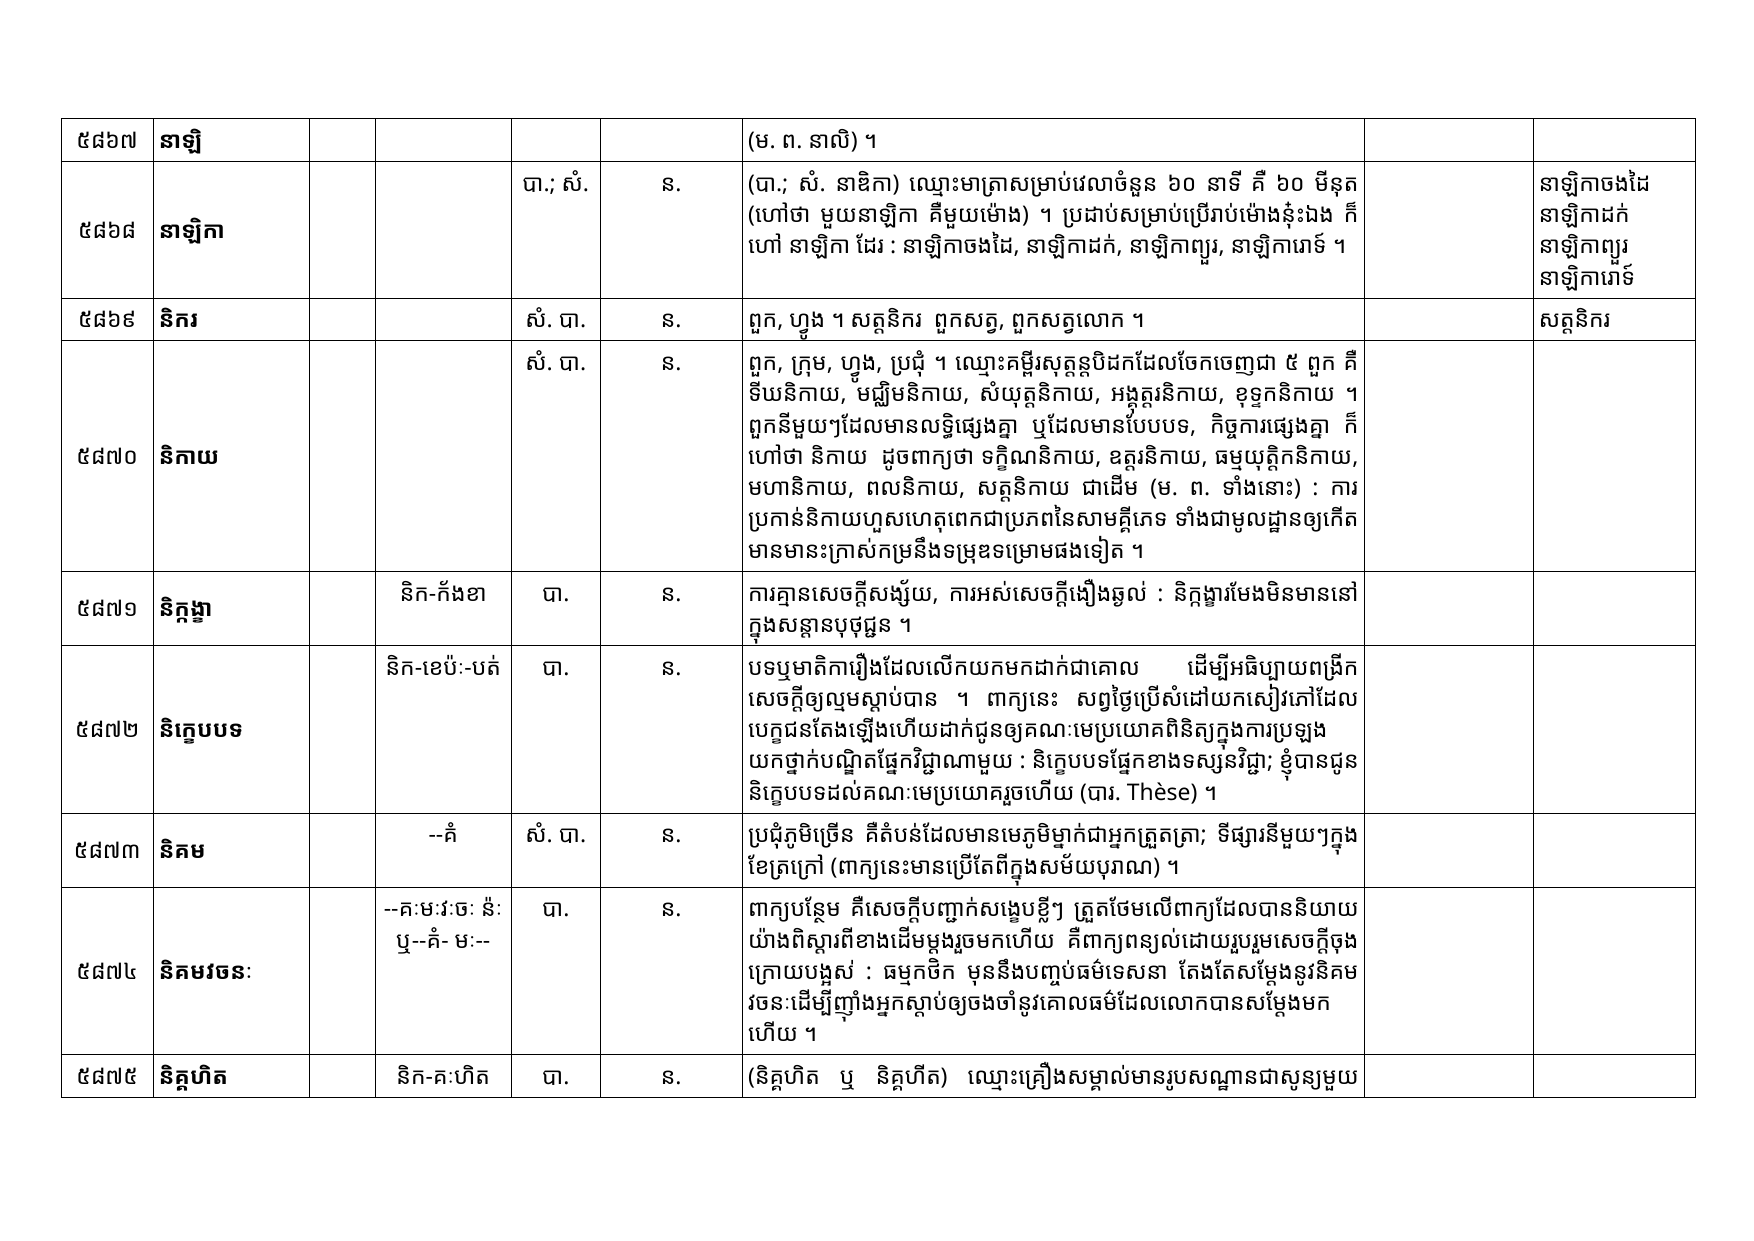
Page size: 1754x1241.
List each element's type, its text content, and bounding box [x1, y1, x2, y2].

table_cell [1534, 1055, 1695, 1097]
table_cell [1534, 572, 1695, 645]
table_cell [376, 119, 511, 161]
table_cell ន. [601, 341, 742, 571]
table_cell ៥៨៧៣ [62, 814, 153, 887]
table_cell និក-ខេប៉ៈ-បត់ [376, 646, 511, 812]
table_cell និក្កង្ខា [154, 572, 309, 645]
table_cell សំ. បា. [512, 814, 600, 887]
table_cell [1365, 299, 1533, 340]
table_cell ន. [601, 888, 742, 1054]
table_cell ៥៨៧១ [62, 572, 153, 645]
table_cell [310, 814, 375, 887]
table_cell [1534, 646, 1695, 812]
table_cell ន. [601, 814, 742, 887]
table_cell សំ. បា. [512, 299, 600, 340]
table_cell និក-ក័ងខា [376, 572, 511, 645]
table_cell ៥៨៦៧ [62, 119, 153, 161]
table_cell ៥៨៦៨ [62, 162, 153, 297]
table_cell និក្ខេបបទ [154, 646, 309, 812]
table_cell និគម​វចនៈ [154, 888, 309, 1054]
table_cell និកាយ [154, 341, 309, 571]
table_cell ប្រជុំ​ភូមិ​ច្រើន គឺ​តំបន់​ដែល​មាន​មេ​ភូមិ​ម្នាក់​ជា​អ្នក​ត្រួតត្រា; ទី​ផ្សារ​នីមួយ​ៗ​ក្នុង​ខែត្រ​ក្រៅ (ពាក្យ​នេះ​មាន​ប្រើ​តែ​ពី​ក្នុង​សម័យ​បុរាណ) ។ [743, 814, 1364, 887]
table_cell [310, 162, 375, 297]
table_cell ៥៨៧០ [62, 341, 153, 571]
table_cell (ម. ព. នាលិ) ។ [743, 119, 1364, 161]
table_cell [1365, 572, 1533, 645]
table_cell [1365, 646, 1533, 812]
table_cell និករ [154, 299, 309, 340]
table_cell [601, 119, 742, 161]
table_cell [1365, 814, 1533, 887]
table_cell សត្ត​និករ [1534, 299, 1695, 340]
table_cell ៥៨៦៩ [62, 299, 153, 340]
table_cell បទ​ឬ​មាតិកា​រឿង​ដែល​លើក​យក​មក​ដាក់​ជា​គោល ដើម្បី​អធិប្បាយ​ពង្រីក​សេចក្ដី​ឲ្យ​ល្មម​ស្ដាប់​បាន ។ ពាក្យ​នេះ សព្វ​ថ្ងៃ​ប្រើ​សំដៅ​យក​សៀវភៅ​ដែល​បេក្ខជន​តែង​ឡើង​ហើយ​ដាក់​ជូន​ឲ្យ​គណៈ​មេ​ប្រយោគ​ពិនិត្យ​ក្នុង​ការ​ប្រឡង​យក​ថ្នាក់​បណ្ឌិត​ផ្នែក​វិជ្ជា​ណា​មួយ : និក្ខេប​បទ​ផ្នែក​ខាង​ទស្សន​វិជ្ជា; ខ្ញុំ​បាន​ជូន​និក្ខេប​បទ​ដល់​គណៈ​មេ​ប្រយោគ​រួច​ហើយ (បារ. Thèse) ។ [743, 646, 1364, 812]
table_cell នាឡិកា​ចង​ដៃ នាឡិកា​ដក់ នាឡិកា​ព្យួរ នាឡិកា​រោទ៍ [1534, 162, 1695, 297]
table_cell [1534, 341, 1695, 571]
table_cell សំ. បា. [512, 341, 600, 571]
table_cell បា. [512, 646, 600, 812]
table_cell (បា.; សំ. នាឌិកា) ឈ្មោះ​មាត្រា​សម្រាប់​វេលា​ចំនួន ៦០ នាទី គឺ ៦០ មីនុត (ហៅ​ថា មួយ​នាឡិកា គឺ​មួយ​ម៉ោង) ។ ប្រដាប់​សម្រាប់​ប្រើ​រាប់​ម៉ោង​នុ៎ះ​ឯង ក៏​ហៅ នាឡិកា ដែរ : នាឡិកា​ចង​ដៃ, នាឡិកា​ដក់, នាឡិកា​ព្យួរ, នាឡិកា​រោទ៍ ។ [743, 162, 1364, 297]
table_cell [310, 1055, 375, 1097]
table_cell [376, 341, 511, 571]
table_cell --គៈមៈវៈចៈ ន៉ៈ ឬ--គំ- មៈ-- [376, 888, 511, 1054]
table_cell ពួក, ហ្វូង ។ សត្តនិករ ពួក​សត្វ, ពួក​សត្វ​លោក ។ [743, 299, 1364, 340]
table_cell [1365, 162, 1533, 297]
table_cell និក-គៈហិត [376, 1055, 511, 1097]
table_cell --គំ [376, 814, 511, 887]
table_cell [1534, 814, 1695, 887]
table_cell [310, 299, 375, 340]
table_cell ពាក្យ​បន្ថែម គឺ​សេចក្ដី​បញ្ជាក់​សង្ខេប​ខ្លី​ៗ ត្រួត​ថែម​លើ​ពាក្យ​ដែល​បាន​និយាយ​យ៉ាង​ពិស្ដារ​ពី​ខាង​ដើម​ម្ដង​រួច​មក​ហើយ គឺ​ពាក្យ​ពន្យល់​ដោយ​រួបរួម​សេចក្ដី​ចុង​ក្រោយ​បង្អស់ : ធម្ម​កថិក មុន​នឹង​បញ្ចប់​ធម៌​ទេសនា តែងតែ​សម្ដែង​នូវ​និគម​វចនៈ​ដើម្បី​ញ៉ាំង​អ្នក​ស្ដាប់​ឲ្យ​ចងចាំ​នូវ​គោល​ធម៌​ដែល​លោក​បាន​សម្ដែង​មក​ហើយ ។ [743, 888, 1364, 1054]
table_cell [1365, 888, 1533, 1054]
table_cell បា.; សំ. [512, 162, 600, 297]
table_cell ន. [601, 646, 742, 812]
table_cell និគ្គហិត [154, 1055, 309, 1097]
table_cell [310, 888, 375, 1054]
table_cell ន. [601, 299, 742, 340]
table_cell [1365, 1055, 1533, 1097]
table_cell បា. [512, 572, 600, 645]
table_cell នាឡិកា [154, 162, 309, 297]
table_cell នាឡិ [154, 119, 309, 161]
table_cell និគម [154, 814, 309, 887]
table_cell ពួក, ក្រុម, ហ្វូង, ប្រជុំ ។ ឈ្មោះ​គម្ពីរ​សុត្តន្ត​បិដក​ដែល​ចែក​ចេញ​ជា ៥ ពួក គឺ ទីឃ​និកាយ, មជ្ឈិម​និកាយ, សំយុត្ត​និកាយ, អង្គុត្តរ​និកាយ, ខុទ្ទក​និកាយ ។ ពួក​នីមួយ​ៗ​ដែល​មាន​លទ្ធិ​ផ្សេង​គ្នា ឬ​ដែល​មាន​បែប​បទ, កិច្ចការ​ផ្សេង​គ្នា ក៏​ហៅ​ថា និកាយ ដូច​ពាក្យ​ថា ទក្ខិណ​និកាយ, ឧត្តរ​និកាយ, ធម្មយុត្តិក​និកាយ, មហា​និកាយ, ពល​និកាយ, សត្ត​និកាយ ជាដើម (ម. ព. ទាំង​នោះ) : ការ​ប្រកាន់​និកាយ​ហួស​ហេតុ​ពេក​ជា​ប្រភព​នៃ​សាមគ្គី​ភេទ ទាំង​ជា​មូលដ្ឋាន​ឲ្យ​កើត​មាន​មានះ​ក្រាស់​កម្រ​នឹង​ទម្រុឌទម្រោម​ផង​ទៀត ។ [743, 341, 1364, 571]
table_cell ៥៨៧៥ [62, 1055, 153, 1097]
table_cell [1365, 119, 1533, 161]
table_cell បា. [512, 1055, 600, 1097]
table_cell [1534, 119, 1695, 161]
table_cell ន. [601, 162, 742, 297]
table_cell [1365, 341, 1533, 571]
table_cell បា. [512, 888, 600, 1054]
table_cell [310, 572, 375, 645]
table_cell ន. [601, 572, 742, 645]
table_cell [310, 341, 375, 571]
table_cell (និគ្គហិត ឬ និគ្គហីត) ឈ្មោះ​គ្រឿង​សម្គាល់​មាន​រូប​សណ្ឋាន​ជា​សូន្យ​មួយ​ [743, 1055, 1364, 1097]
table_cell [376, 299, 511, 340]
table_cell ន. [601, 1055, 742, 1097]
table_cell [512, 119, 600, 161]
table_cell [1534, 888, 1695, 1054]
table_cell ការ​គ្មាន​សេចក្ដី​សង្ស័យ, ការ​អស់​សេចក្ដី​ងឿង​ឆ្ងល់ : និក្កង្ខា​រមែង​មិន​មាន​នៅ​ក្នុង​សន្ដាន​បុថុជ្ជន ។ [743, 572, 1364, 645]
table_cell [310, 119, 375, 161]
table_cell [376, 162, 511, 297]
table_cell [310, 646, 375, 812]
table_cell ៥៨៧២ [62, 646, 153, 812]
table_cell ៥៨៧៤ [62, 888, 153, 1054]
